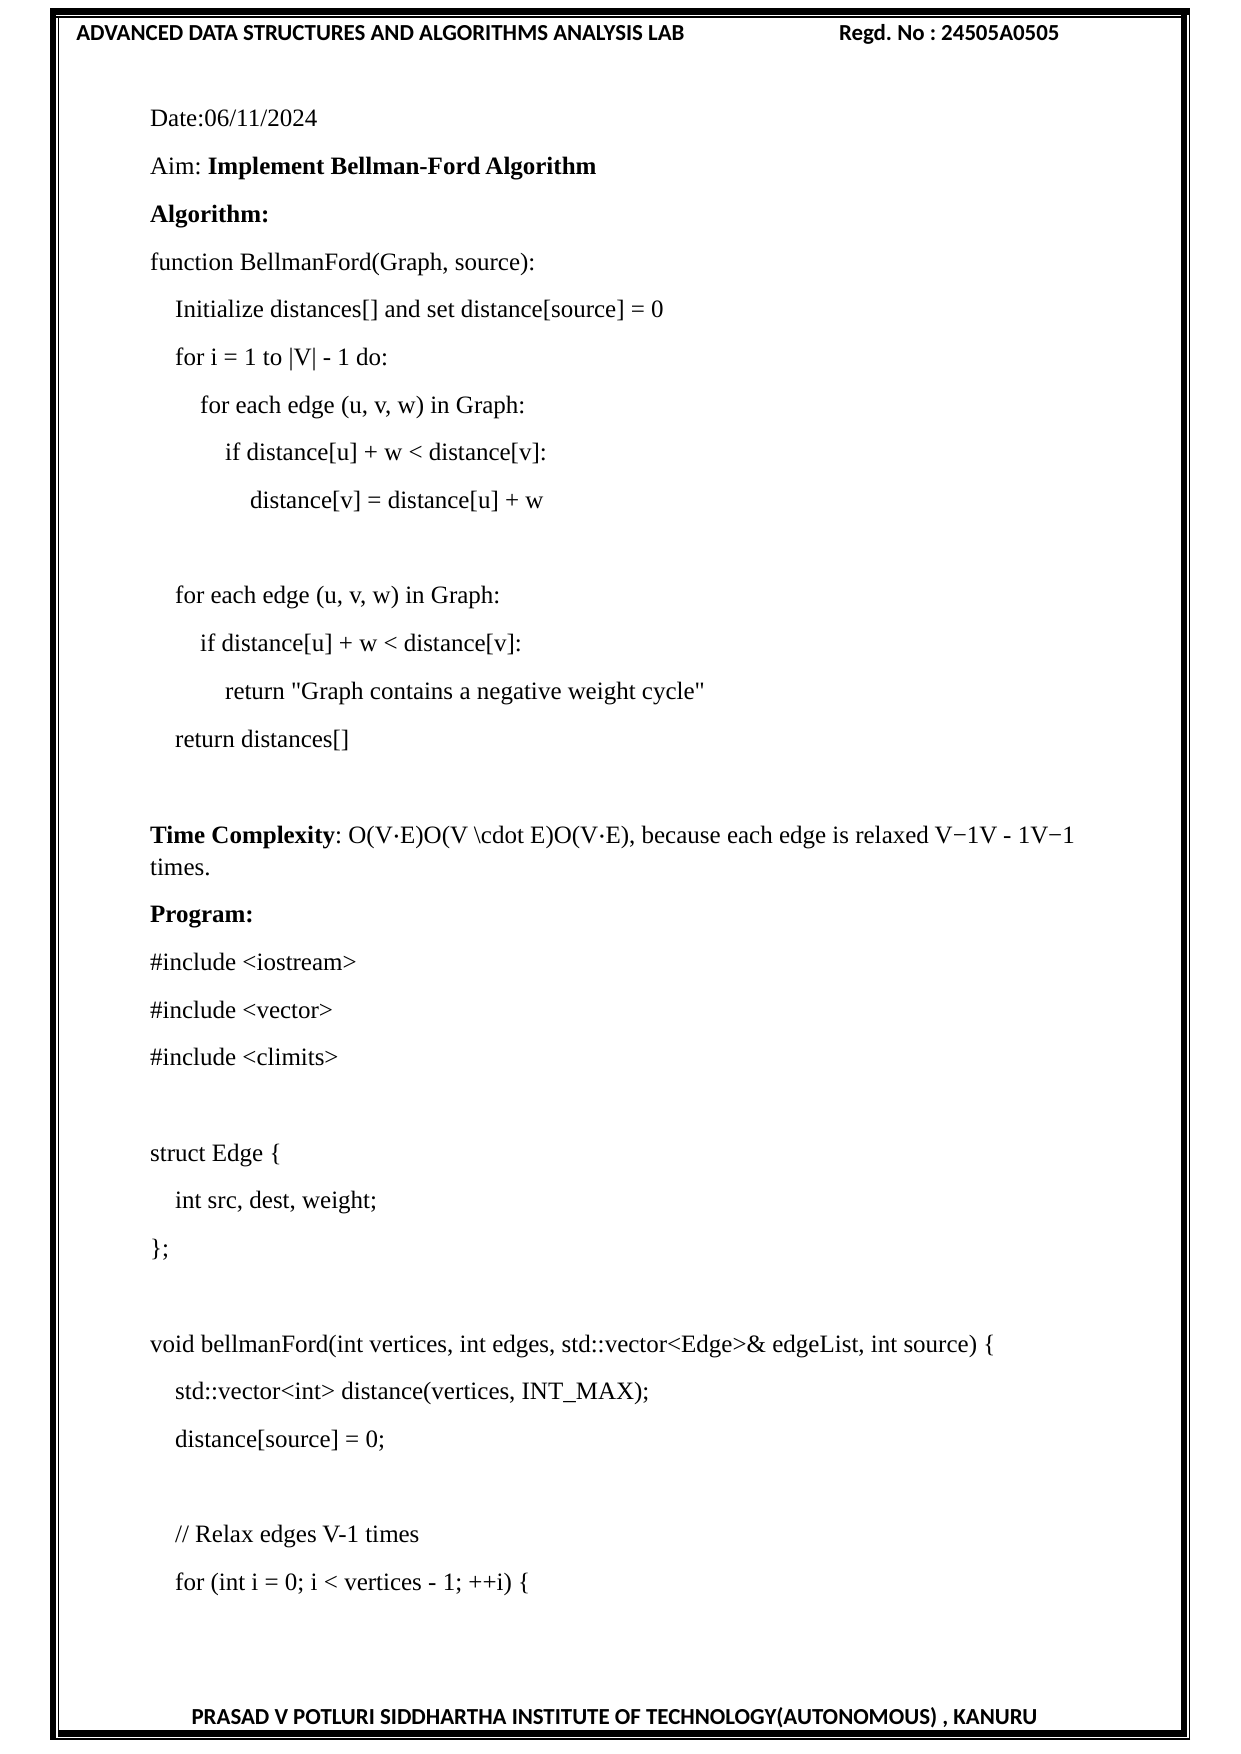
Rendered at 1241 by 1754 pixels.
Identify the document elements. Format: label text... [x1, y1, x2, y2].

text distance[v] = distance[u] + w [150, 485, 1122, 514]
text std::vector<int> distance(vertices, INT_MAX); [150, 1376, 1122, 1405]
text Program: [150, 899, 1122, 928]
text Algorithm: [150, 199, 1122, 228]
text }; [150, 1233, 1122, 1262]
text Initialize distances[] and set distance[source] = 0 [150, 294, 1122, 323]
text #include <climits> [150, 1042, 1122, 1071]
text Aim: Implement Bellman-Ford Algorithm [150, 151, 1122, 180]
text for each edge (u, v, w) in Graph: [150, 390, 1122, 418]
text int src, dest, weight; [150, 1186, 1122, 1214]
text for i = 1 to |V| - 1 do: [150, 342, 1122, 371]
text return distances[] [150, 724, 1122, 752]
text struct Edge { [150, 1138, 1122, 1167]
text return "Graph contains a negative weight cycle" [150, 676, 1122, 705]
text #include <iostream> [150, 947, 1122, 976]
text function BellmanFord(Graph, source): [150, 247, 1122, 275]
text if distance[u] + w < distance[v]: [150, 628, 1122, 657]
text if distance[u] + w < distance[v]: [150, 437, 1122, 466]
text distance[source] = 0; [150, 1424, 1122, 1453]
text for (int i = 0; i < vertices - 1; ++i) { [150, 1567, 1122, 1596]
text // Relax edges V-1 times [150, 1519, 1122, 1548]
text for each edge (u, v, w) in Graph: [150, 581, 1122, 609]
text #include <vector> [150, 995, 1122, 1023]
text Date:06/11/2024 [150, 103, 1122, 132]
text void bellmanFord(int vertices, int edges, std::vector<Edge>& edgeList, int source) { [150, 1329, 1122, 1357]
text Time Complexity: O(V⋅E)O(V \cdot E)O(V⋅E), because each edge is relaxed V−1V - 1V−1 times. [150, 819, 1122, 880]
